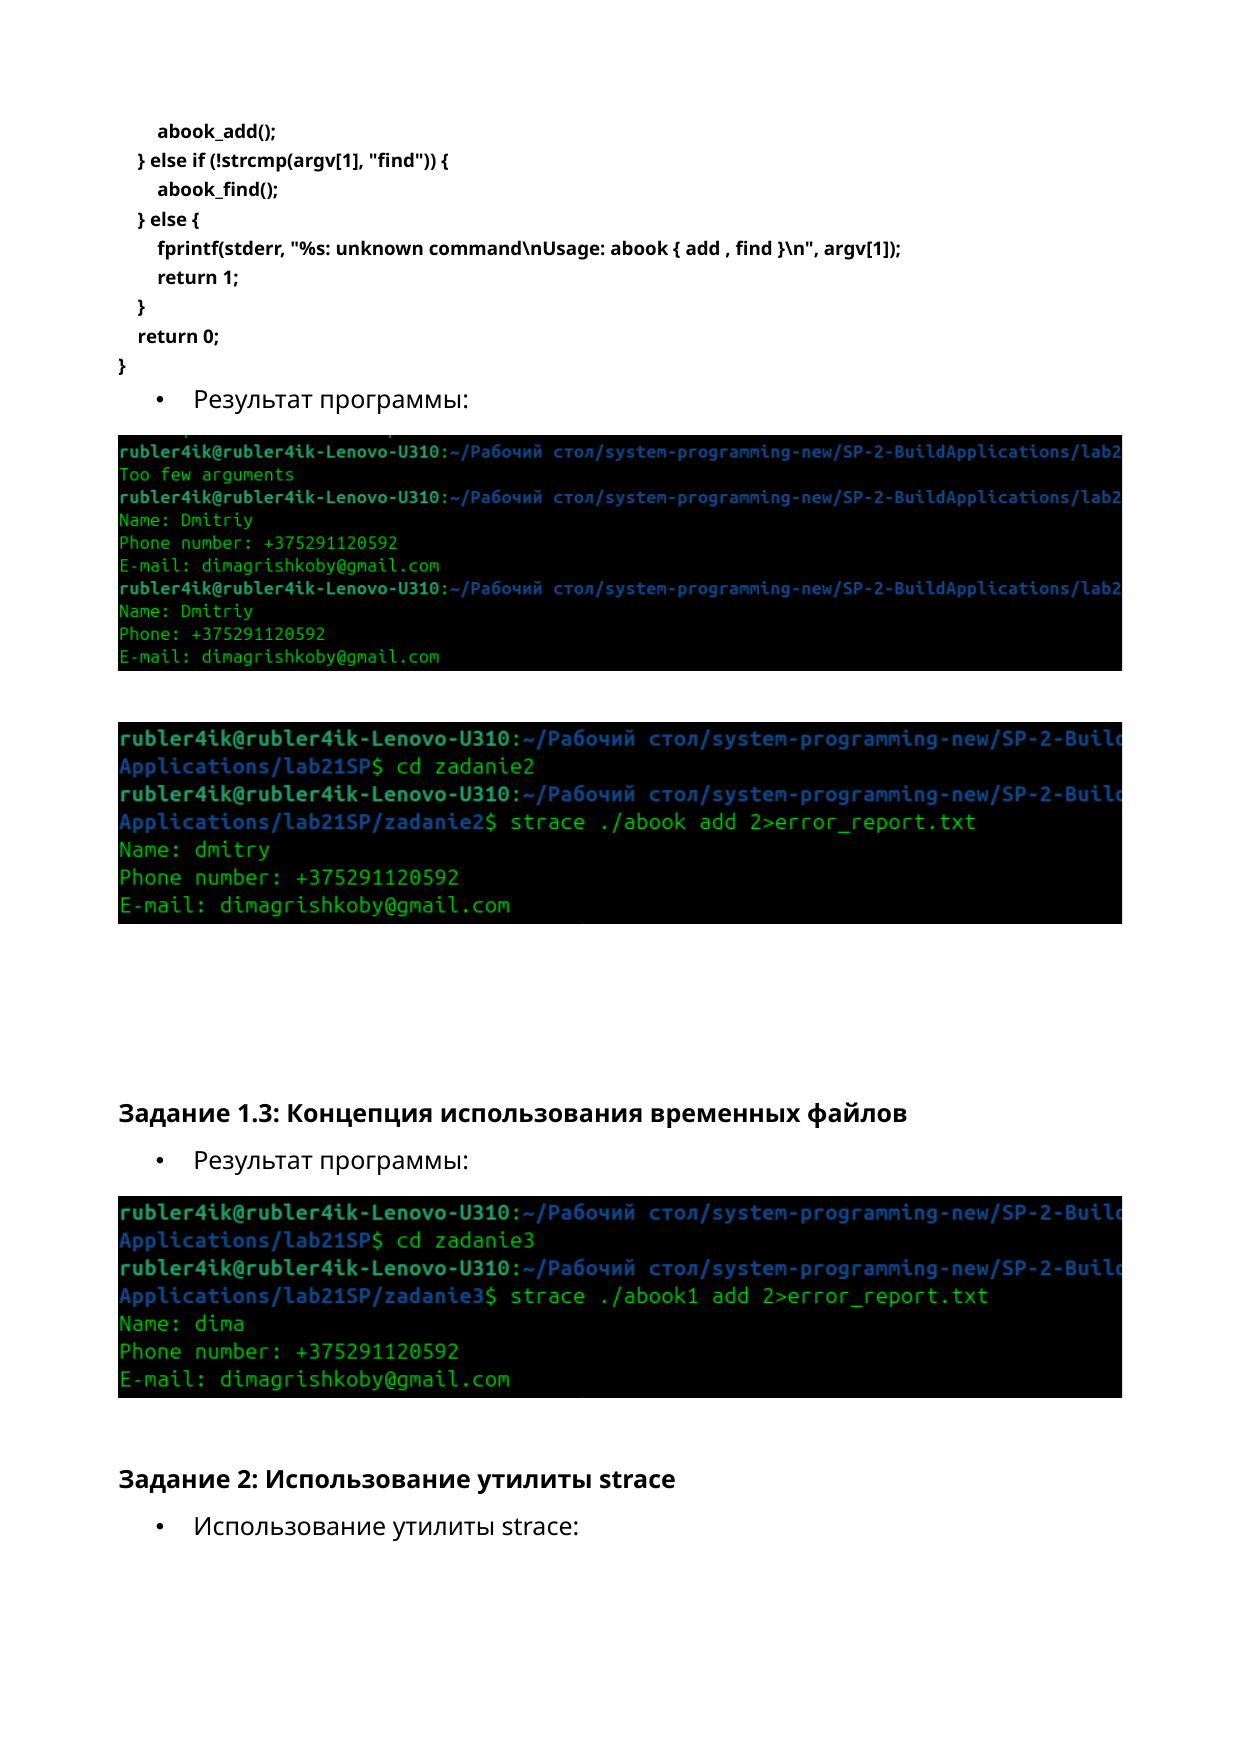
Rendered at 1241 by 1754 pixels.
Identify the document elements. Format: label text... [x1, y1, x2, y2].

picture [118, 722, 1123, 924]
text } [118, 294, 1122, 319]
text return 1; [118, 264, 1122, 290]
text abook_find(); [118, 177, 1122, 202]
picture [118, 1196, 1123, 1398]
text fprintf(stderr, "%s: unknown command\nUsage: abook { add , find }\n", argv[1]); [118, 235, 1122, 261]
text } else if (!strcmp(argv[1], "find")) { [118, 147, 1122, 173]
list Использование утилиты strace: [156, 1509, 1122, 1543]
text } else { [118, 206, 1122, 231]
picture [118, 435, 1123, 671]
list Результат программы: [156, 1142, 1122, 1177]
text abook_add(); [118, 118, 1122, 144]
text return 0; [118, 323, 1122, 348]
text } [118, 352, 1122, 378]
subtitle Задание 1.3: Концепция использования временных файлов [118, 1096, 1122, 1130]
list Результат программы: [156, 382, 1122, 416]
subtitle Задание 2: Использование утилиты strace [118, 1462, 1122, 1496]
